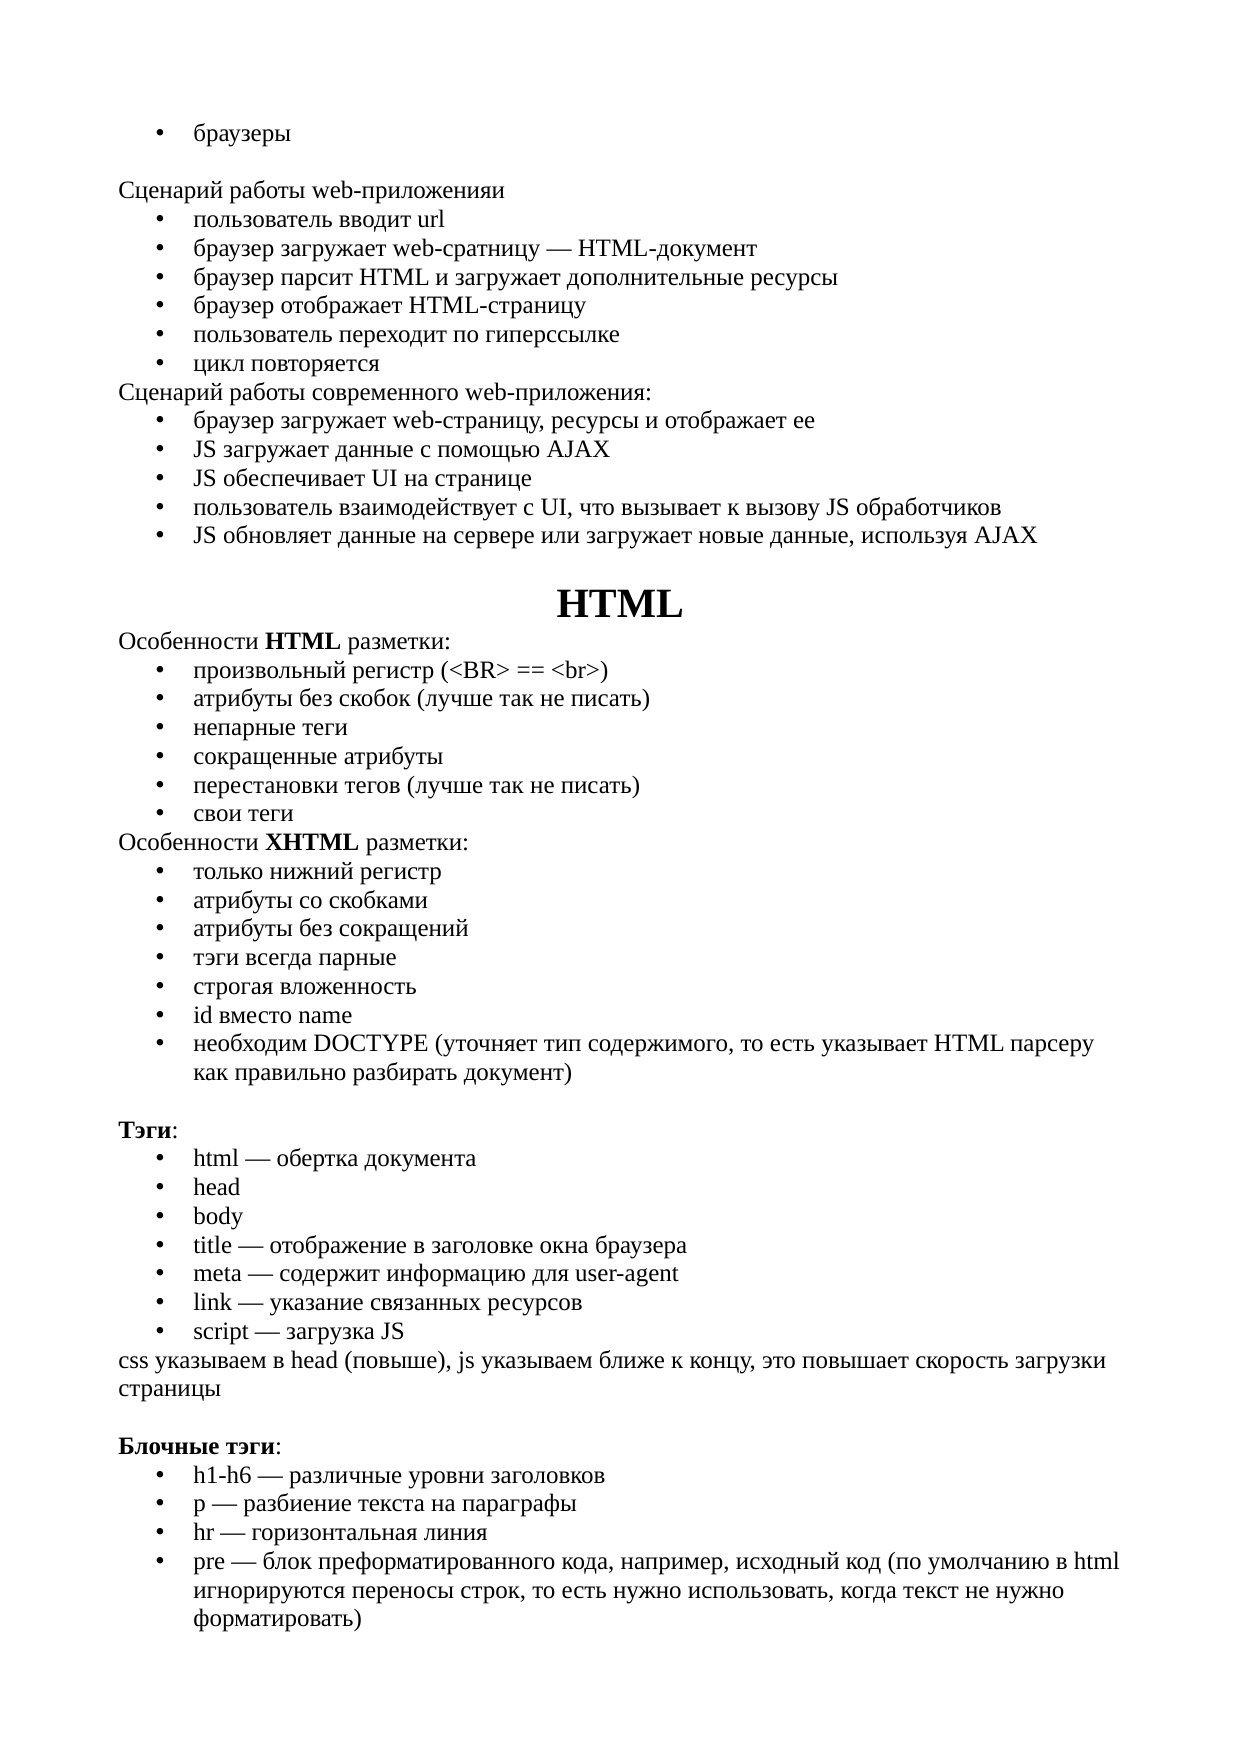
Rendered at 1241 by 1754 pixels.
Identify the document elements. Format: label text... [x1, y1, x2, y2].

list h1-h6 — различные уровни заголовков [156, 1460, 1122, 1488]
list браузер отображает HTML-страницу [156, 291, 1122, 319]
list script — загрузка JS [156, 1316, 1122, 1345]
list тэги всегда парные [156, 942, 1122, 971]
list hr — горизонтальная линия [156, 1517, 1122, 1546]
list pre — блок преформатированного кода, например, исходный код (по умолчанию в html игнорируются переносы строк, то есть нужно использовать, когда текст не нужно форматировать) [156, 1546, 1122, 1632]
text css указываем в head (повыше), js указываем ближе к концу, это повышает скорость загрузки страницы [118, 1345, 1122, 1402]
text Особенности XHTML разметки: [118, 827, 1122, 856]
text HTML [118, 578, 1122, 626]
list link — указание связанных ресурсов [156, 1287, 1122, 1316]
text Сценарий работы web-приложенияи [118, 176, 1122, 204]
list браузер загружает web-страницу, ресурсы и отображает ее [156, 406, 1122, 434]
text Блочные тэги: [118, 1431, 1122, 1460]
list JS обеспечивает UI на странице [156, 463, 1122, 492]
list перестановки тегов (лучше так не писать) [156, 770, 1122, 798]
list браузер загружает web-сратницу — HTML-документ [156, 233, 1122, 262]
list произвольный регистр (<BR> == <br>) [156, 655, 1122, 683]
list атрибуты со скобками [156, 885, 1122, 913]
list строгая вложенность [156, 971, 1122, 1000]
list html — обертка документа [156, 1143, 1122, 1172]
list head [156, 1172, 1122, 1201]
list p — разбиение текста на параграфы [156, 1488, 1122, 1517]
list атрибуты без сокращений [156, 913, 1122, 942]
list meta — содержит информацию для user-agent [156, 1258, 1122, 1287]
list необходим DOCTYPE (уточняет тип содержимого, то есть указывает HTML парсеру как правильно разбирать документ) [156, 1028, 1122, 1086]
list непарные теги [156, 712, 1122, 741]
list цикл повторяется [156, 348, 1122, 377]
list только нижний регистр [156, 856, 1122, 885]
list id вместо name [156, 1000, 1122, 1028]
list JS обновляет данные на сервере или загружает новые данные, используя AJAX [156, 521, 1122, 549]
text Особенности HTML разметки: [118, 626, 1122, 655]
list браузер парсит HTML и загружает дополнительные ресурсы [156, 262, 1122, 291]
text Тэги: [118, 1115, 1122, 1143]
list браузеры [156, 118, 1122, 147]
list свои теги [156, 798, 1122, 827]
list пользователь вводит url [156, 204, 1122, 233]
list пользователь переходит по гиперссылке [156, 319, 1122, 348]
list сокращенные атрибуты [156, 741, 1122, 770]
list body [156, 1201, 1122, 1230]
text Сценарий работы современного web-приложения: [118, 377, 1122, 406]
list атрибуты без скобок (лучше так не писать) [156, 683, 1122, 712]
list JS загружает данные с помощью AJAX [156, 434, 1122, 463]
list title — отображение в заголовке окна браузера [156, 1230, 1122, 1258]
list пользователь взаимодействует с UI, что вызывает к вызову JS обработчиков [156, 492, 1122, 521]
